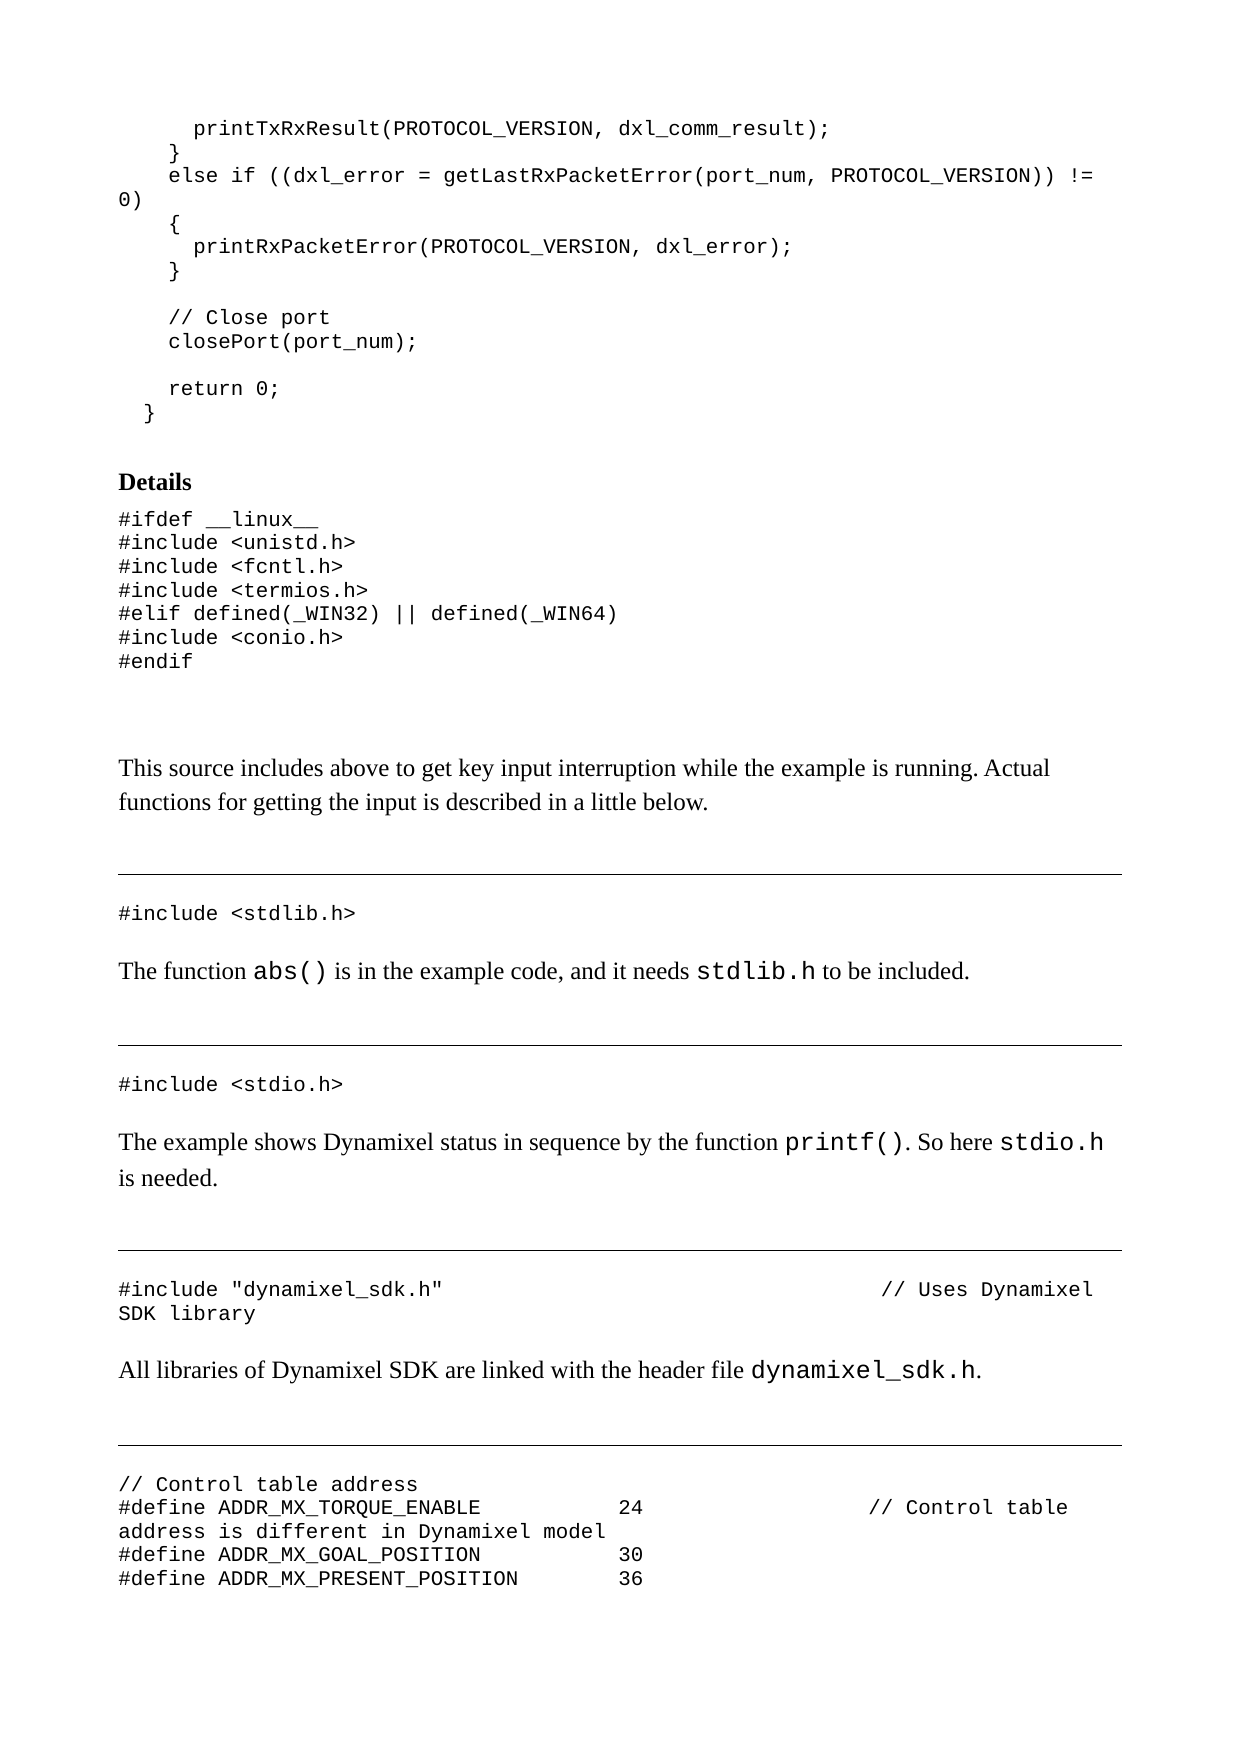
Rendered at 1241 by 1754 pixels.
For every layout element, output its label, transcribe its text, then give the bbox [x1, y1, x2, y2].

text This source includes above to get key input interruption while the example is running. Actual functions for getting the input is described in a little below. [118, 753, 1122, 816]
text #elif defined(_WIN32) || defined(_WIN64) [118, 603, 1122, 627]
text #include <unistd.h> [118, 532, 1122, 556]
text #define ADDR_MX_PRESENT_POSITION 36 [118, 1568, 1122, 1592]
text } [118, 402, 1122, 426]
text #endif [118, 651, 1122, 674]
text #include <stdlib.h> [118, 903, 1122, 926]
text #ifdef __linux__ [118, 509, 1122, 532]
text // Control table address [118, 1473, 1122, 1497]
text #define ADDR_MX_GOAL_POSITION 30 [118, 1544, 1122, 1568]
text return 0; [118, 378, 1122, 402]
text The example shows Dynamixel status in sequence by the function printf(). So here stdio.h is needed. [118, 1127, 1122, 1192]
text #include <fcntl.h> [118, 556, 1122, 580]
text #define ADDR_MX_TORQUE_ENABLE 24 // Control table address is different in Dynamixel model [118, 1497, 1122, 1544]
text } [118, 142, 1122, 165]
text else if ((dxl_error = getLastRxPacketError(port_num, PROTOCOL_VERSION)) != 0) [118, 165, 1122, 213]
text printTxRxResult(PROTOCOL_VERSION, dxl_comm_result); [118, 118, 1122, 142]
text #include <termios.h> [118, 580, 1122, 603]
text closePort(port_num); [118, 331, 1122, 354]
subtitle Details [118, 467, 1122, 496]
text All libraries of Dynamixel SDK are linked with the header file dynamixel_sdk.h. [118, 1356, 1122, 1386]
text // Close port [118, 307, 1122, 331]
text } [118, 260, 1122, 284]
text printRxPacketError(PROTOCOL_VERSION, dxl_error); [118, 236, 1122, 260]
text #include "dynamixel_sdk.h" // Uses Dynamixel SDK library [118, 1279, 1122, 1326]
text #include <stdio.h> [118, 1074, 1122, 1097]
text #include <conio.h> [118, 627, 1122, 651]
text { [118, 213, 1122, 236]
text The function abs() is in the example code, and it needs stdlib.h to be included. [118, 956, 1122, 987]
